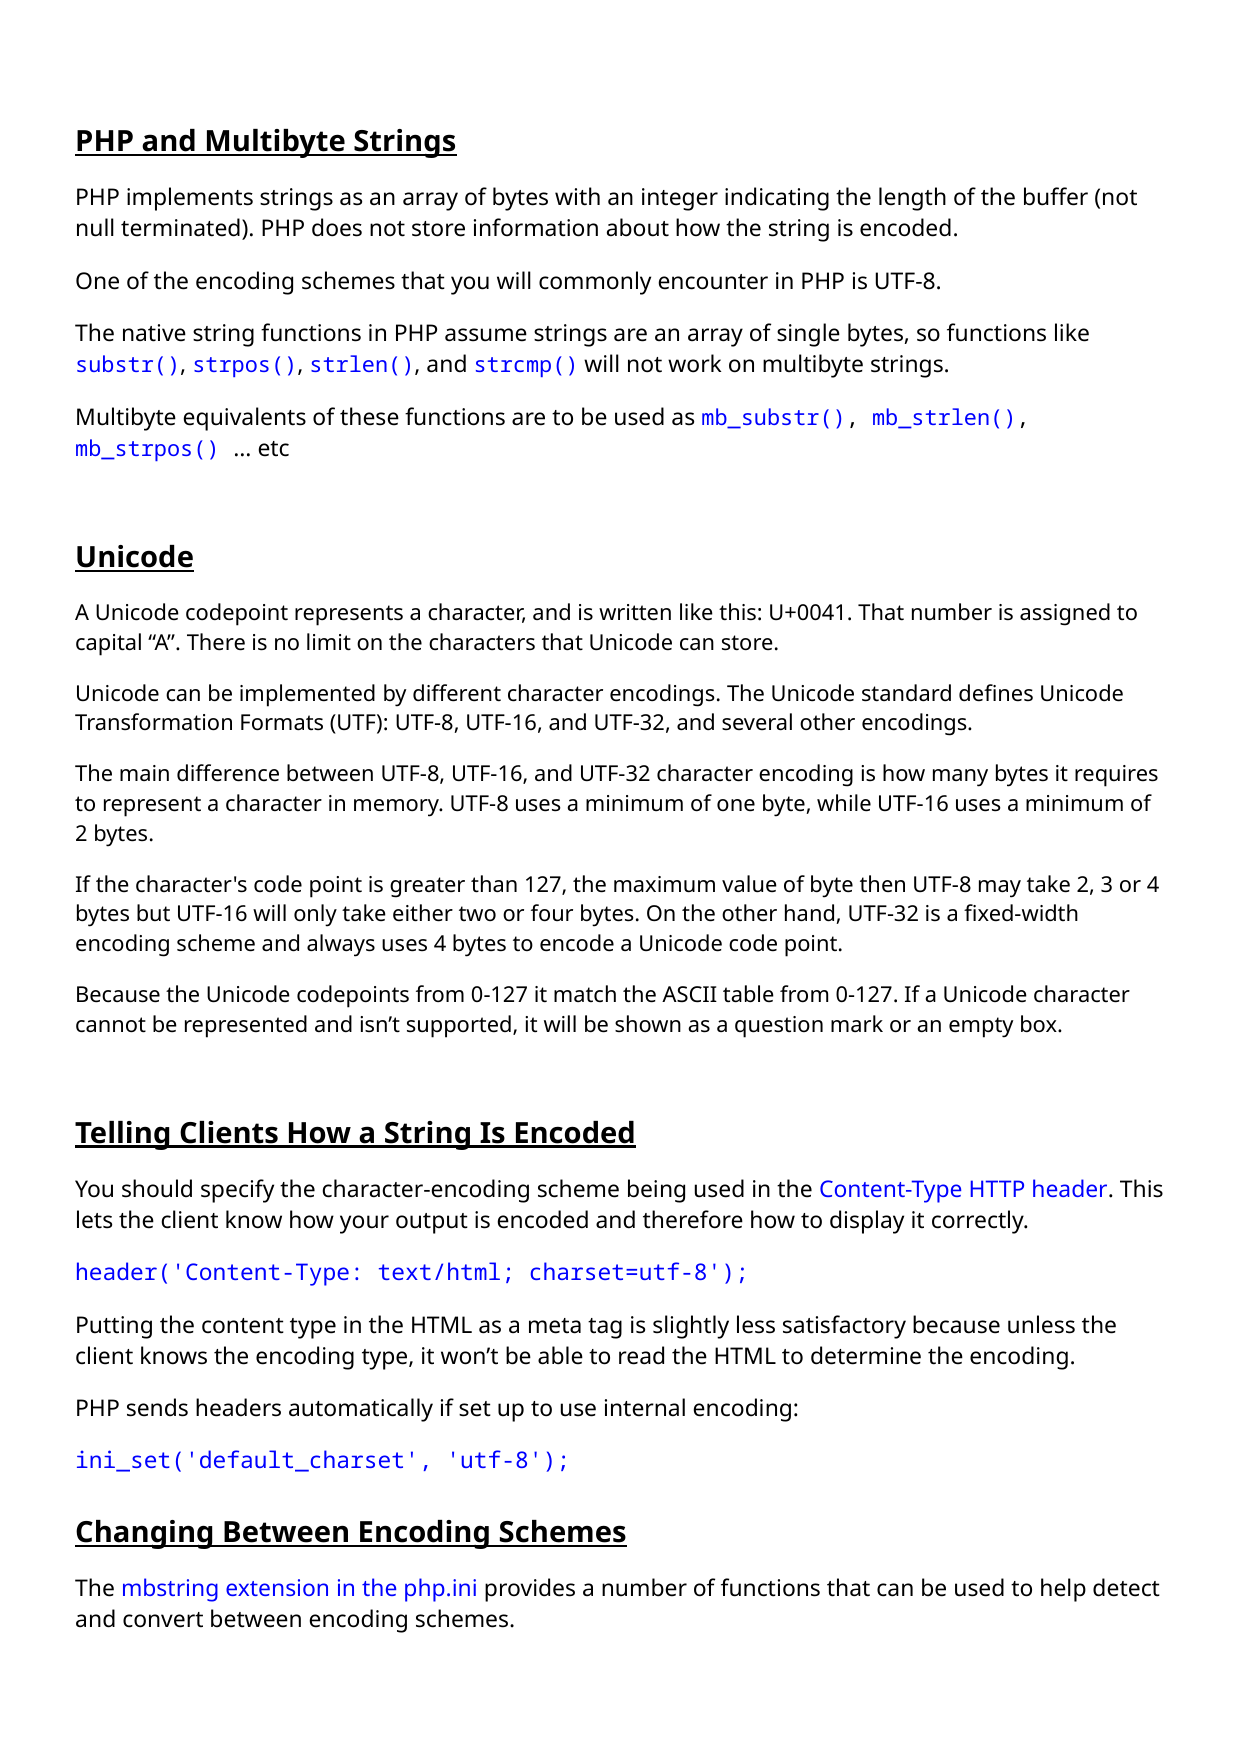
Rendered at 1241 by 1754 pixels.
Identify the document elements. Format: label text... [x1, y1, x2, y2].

text Multibyte equivalents of these functions are to be used as mb_substr(), mb_strlen(), mb_strpos() … etc [75, 400, 1166, 463]
text PHP implements strings as an array of bytes with an integer indicating the length of the buffer (not null terminated). PHP does not store information about how the string is encoded. [75, 181, 1166, 243]
text Changing Between Encoding Schemes [75, 1511, 1166, 1551]
text The main difference between UTF-8, UTF-16, and UTF-32 character encoding is how many bytes it requires to represent a character in memory. UTF-8 uses a minimum of one byte, while UTF-16 uses a minimum of 2 bytes. [75, 758, 1166, 848]
text One of the encoding schemes that you will commonly encounter in PHP is UTF-8. [75, 264, 1166, 296]
text A Unicode codepoint represents a character, and is written like this: U+0041. That number is assigned to capital “A”. There is no limit on the characters that Unicode can store. [75, 597, 1166, 657]
text PHP sends headers automatically if set up to use internal encoding: [75, 1392, 1166, 1423]
text Telling Clients How a String Is Encoded [75, 1112, 1166, 1152]
text The mbstring extension in the php.ini provides a number of functions that can be used to help detect and convert between encoding schemes. [75, 1572, 1166, 1634]
text PHP and Multibyte Strings [75, 120, 1166, 160]
text ini_set('default_charset', 'utf-8'); [75, 1444, 1166, 1476]
text If the character's code point is greater than 127, the maximum value of byte then UTF-8 may take 2, 3 or 4 bytes but UTF-16 will only take either two or four bytes. On the other hand, UTF-32 is a fixed-width encoding scheme and always uses 4 bytes to encode a Unicode code point. [75, 869, 1166, 958]
text Putting the content type in the HTML as a meta tag is slightly less satisfactory because unless the client knows the encoding type, it won’t be able to read the HTML to determine the encoding. [75, 1308, 1166, 1371]
text You should specify the character-encoding scheme being used in the Content-Type HTTP header. This lets the client know how your output is encoded and therefore how to display it correctly. [75, 1173, 1166, 1235]
text Unicode [75, 536, 1166, 576]
text header('Content-Type: text/html; charset=utf-8'); [75, 1256, 1166, 1287]
text Unicode can be implemented by different character encodings. The Unicode standard defines Unicode Transformation Formats (UTF): UTF-8, UTF-16, and UTF-32, and several other encodings. [75, 678, 1166, 737]
text Because the Unicode codepoints from 0-127 it match the ASCII table from 0-127. If a Unicode character cannot be represented and isn’t supported, it will be shown as a question mark or an empty box. [75, 979, 1166, 1039]
text The native string functions in PHP assume strings are an array of single bytes, so functions like substr(), strpos(), strlen(), and strcmp() will not work on multibyte strings. [75, 317, 1166, 379]
